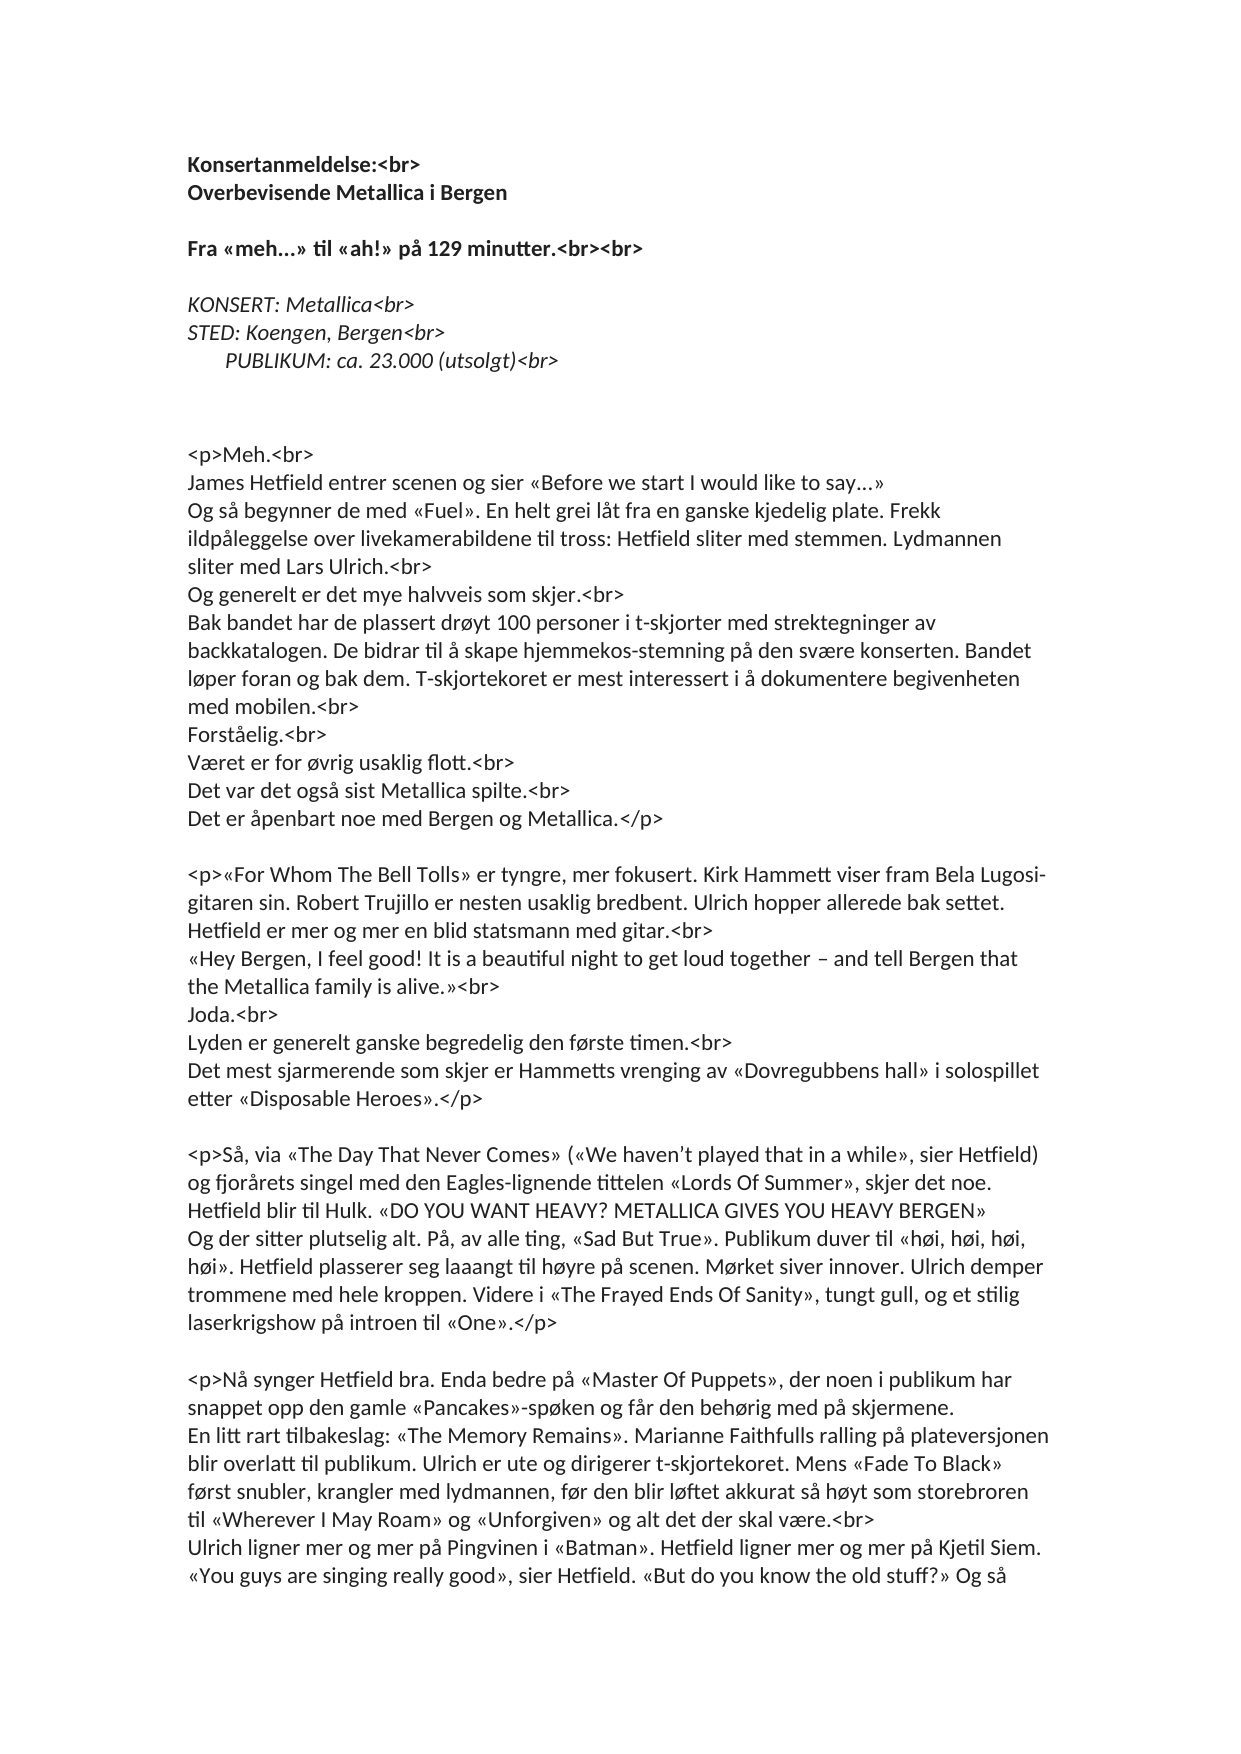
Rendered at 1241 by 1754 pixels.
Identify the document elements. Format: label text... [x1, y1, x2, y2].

text Og generelt er det mye halvveis som skjer.<br> [187, 580, 1053, 608]
text Det var det også sist Metallica spilte.<br> [187, 776, 1053, 804]
text «You guys are singing really good», sier Hetfield. «But do you know the old stuff?» Og så [187, 1561, 1053, 1589]
text Overbevisende Metallica i Bergen [187, 178, 1053, 206]
text Været er for øvrig usaklig flott.<br> [187, 748, 1053, 776]
text Hetfield blir til Hulk. «DO YOU WANT HEAVY? METALLICA GIVES YOU HEAVY BERGEN» [187, 1196, 1053, 1224]
text <p>«For Whom The Bell Tolls» er tyngre, mer fokusert. Kirk Hammett viser fram Bela Lugosi-gitaren sin. Robert Trujillo er nesten usaklig bredbent. Ulrich hopper allerede bak settet. [187, 860, 1053, 916]
text James Hetfield entrer scenen og sier «Before we start I would like to say...» [187, 468, 1053, 496]
text Forståelig.<br> [187, 720, 1053, 748]
text «Hey Bergen, I feel good! It is a beautiful night to get loud together – and tell Bergen that the Metallica family is alive.»<br> [187, 944, 1053, 1000]
text Det er åpenbart noe med Bergen og Metallica.</p> [187, 804, 1053, 832]
text Det mest sjarmerende som skjer er Hammetts vrenging av «Dovregubbens hall» i solospillet etter «Disposable Heroes».</p> [187, 1056, 1053, 1112]
text <p>Meh.<br> [187, 440, 1053, 468]
text Fra «meh...» til «ah!» på 129 minutter.<br><br> [187, 234, 1053, 262]
text En litt rart tilbakeslag: «The Memory Remains». Marianne Faithfulls ralling på plateversjonen blir overlatt til publikum. Ulrich er ute og dirigerer t-skjortekoret. Mens «Fade To Black» først snubler, krangler med lydmannen, før den blir løftet akkurat så høyt som storebroren til «Wherever I May Roam» og «Unforgiven» og alt det der skal være.<br> [187, 1421, 1053, 1533]
text Bak bandet har de plassert drøyt 100 personer i t-skjorter med strektegninger av backkatalogen. De bidrar til å skape hjemmekos-stemning på den svære konserten. Bandet løper foran og bak dem. T-skjortekoret er mest interessert i å dokumentere begivenheten med mobilen.<br> [187, 608, 1053, 720]
text Joda.<br> [187, 1000, 1053, 1028]
text <p>Nå synger Hetfield bra. Enda bedre på «Master Of Puppets», der noen i publikum har snappet opp den gamle «Pancakes»-spøken og får den behørig med på skjermene. [187, 1365, 1053, 1421]
text Ulrich ligner mer og mer på Pingvinen i «Batman». Hetfield ligner mer og mer på Kjetil Siem. [187, 1533, 1053, 1561]
text Og så begynner de med «Fuel». En helt grei låt fra en ganske kjedelig plate. Frekk ildpåleggelse over livekamerabildene til tross: Hetfield sliter med stemmen. Lydmannen sliter med Lars Ulrich.<br> [187, 496, 1053, 580]
text Lyden er generelt ganske begredelig den første timen.<br> [187, 1028, 1053, 1056]
text STED: Koengen, Bergen<br> PUBLIKUM: ca. 23.000 (utsolgt)<br> [187, 318, 1015, 374]
text Og der sitter plutselig alt. På, av alle ting, «Sad But True». Publikum duver til «høi, høi, høi, høi». Hetfield plasserer seg laaangt til høyre på scenen. Mørket siver innover. Ulrich demper trommene med hele kroppen. Videre i «The Frayed Ends Of Sanity», tungt gull, og et stilig laserkrigshow på introen til «One».</p> [187, 1224, 1053, 1336]
text KONSERT: Metallica<br> [187, 290, 1053, 318]
text <p>Så, via «The Day That Never Comes» («We haven’t played that in a while», sier Hetfield) og fjorårets singel med den Eagles-lignende tittelen «Lords Of Summer», skjer det noe. [187, 1140, 1053, 1196]
text Konsertanmeldelse:<br> [187, 150, 1053, 178]
text Hetfield er mer og mer en blid statsmann med gitar.<br> [187, 916, 1053, 944]
